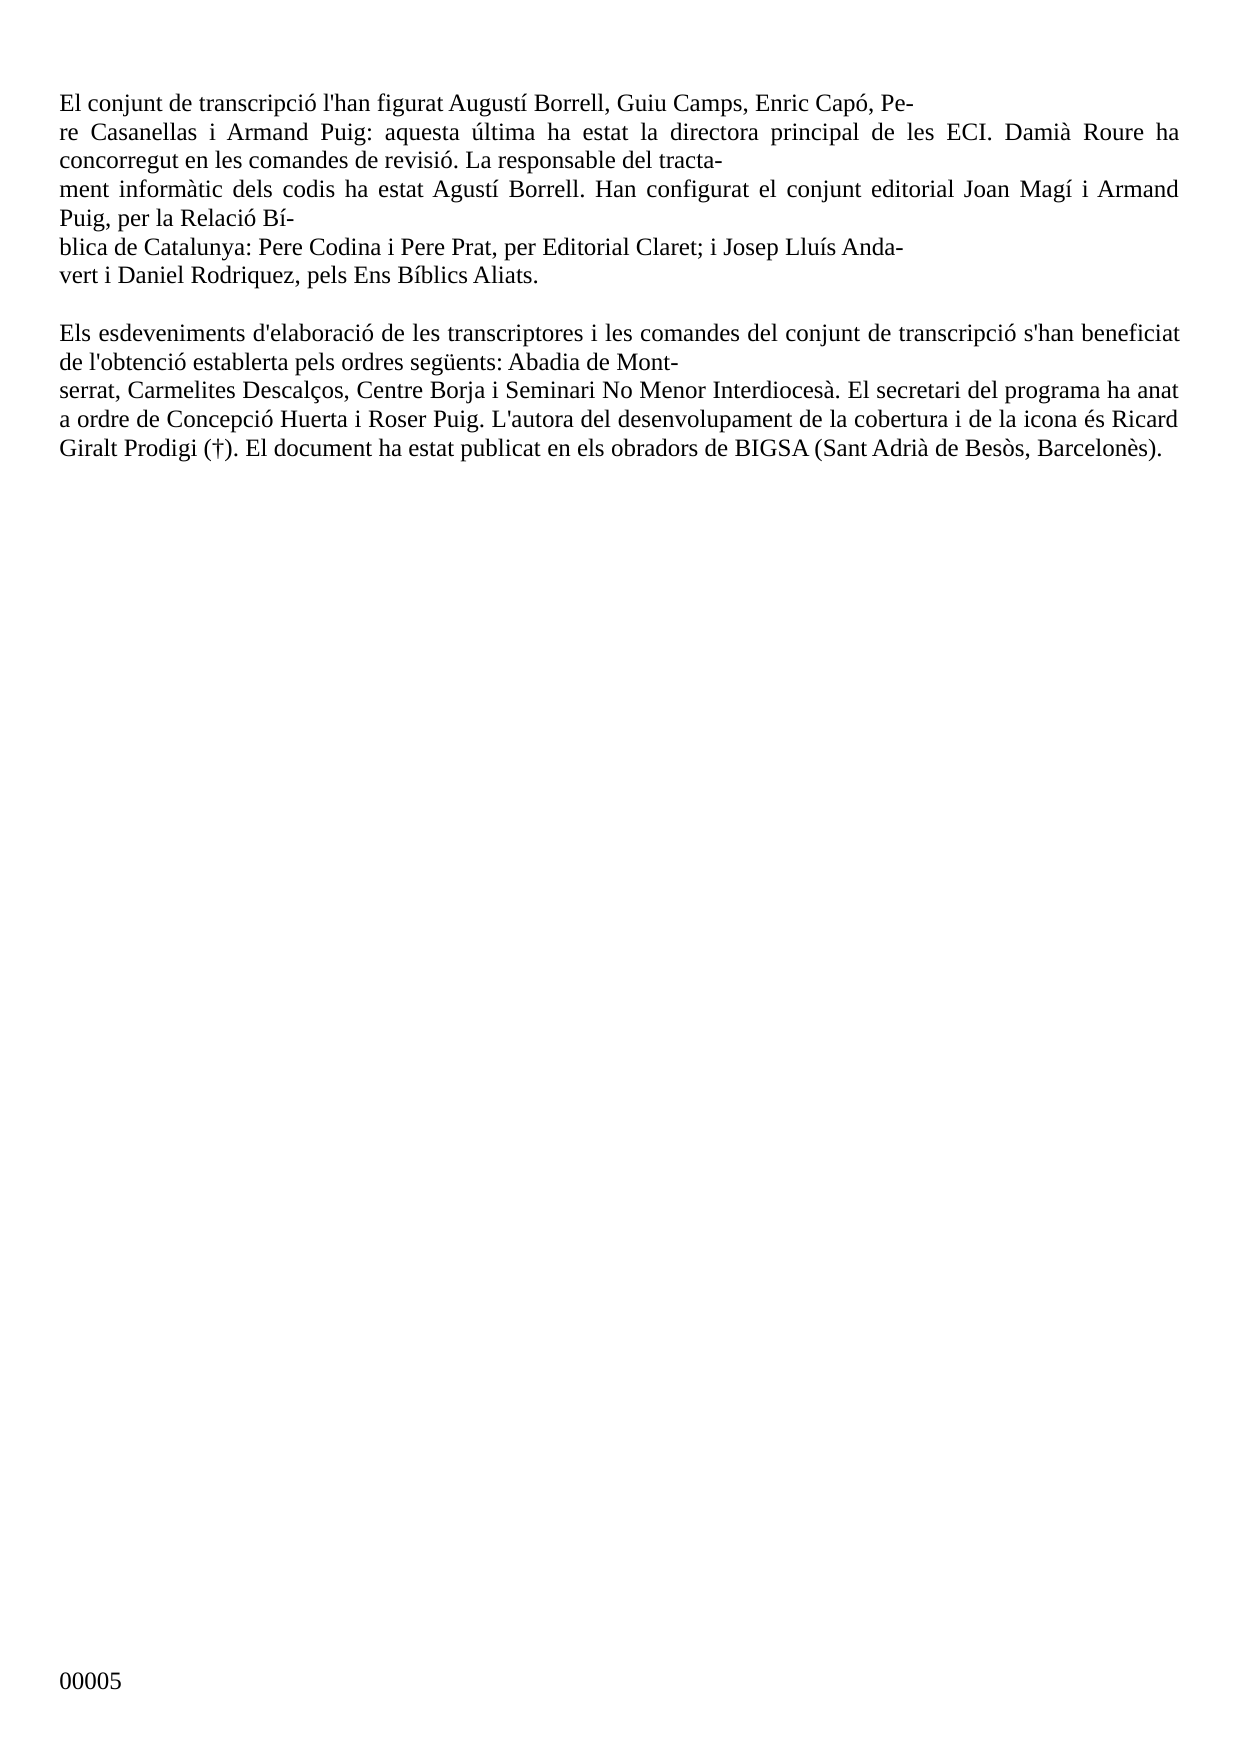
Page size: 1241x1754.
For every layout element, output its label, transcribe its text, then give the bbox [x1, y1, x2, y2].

text re Casanellas i Armand Puig: aquesta última ha estat la directora principal de les ECI. Damià Roure ha concorregut en les comandes de revisió. La responsable del tracta- [59, 117, 1181, 174]
text blica de Catalunya: Pere Codina i Pere Prat, per Editorial Claret; i Josep Lluís Anda- [59, 232, 1181, 260]
text vert i Daniel Rodriquez, pels Ens Bíblics Aliats. [59, 260, 1181, 289]
text Els esdeveniments d'elaboració de les transcriptores i les comandes del conjunt de transcripció s'han beneficiat de l'obtenció establerta pels ordres següents: Abadia de Mont- [59, 318, 1181, 375]
text ment informàtic dels codis ha estat Agustí Borrell. Han configurat el conjunt editorial Joan Magí i Armand Puig, per la Relació Bí- [59, 174, 1181, 232]
text El conjunt de transcripció l'han figurat Augustí Borrell, Guiu Camps, Enric Capó, Pe- [59, 88, 1181, 117]
text serrat, Carmelites Descalços, Centre Borja i Seminari No Menor Interdiocesà. El secretari del programa ha anat a ordre de Concepció Huerta i Roser Puig. L'autora del desenvolupament de la cobertura i de la icona és Ricard Giralt Prodigi (†). El document ha estat publicat en els obradors de BIGSA (Sant Adrià de Besòs, Barcelonès). [59, 375, 1181, 462]
